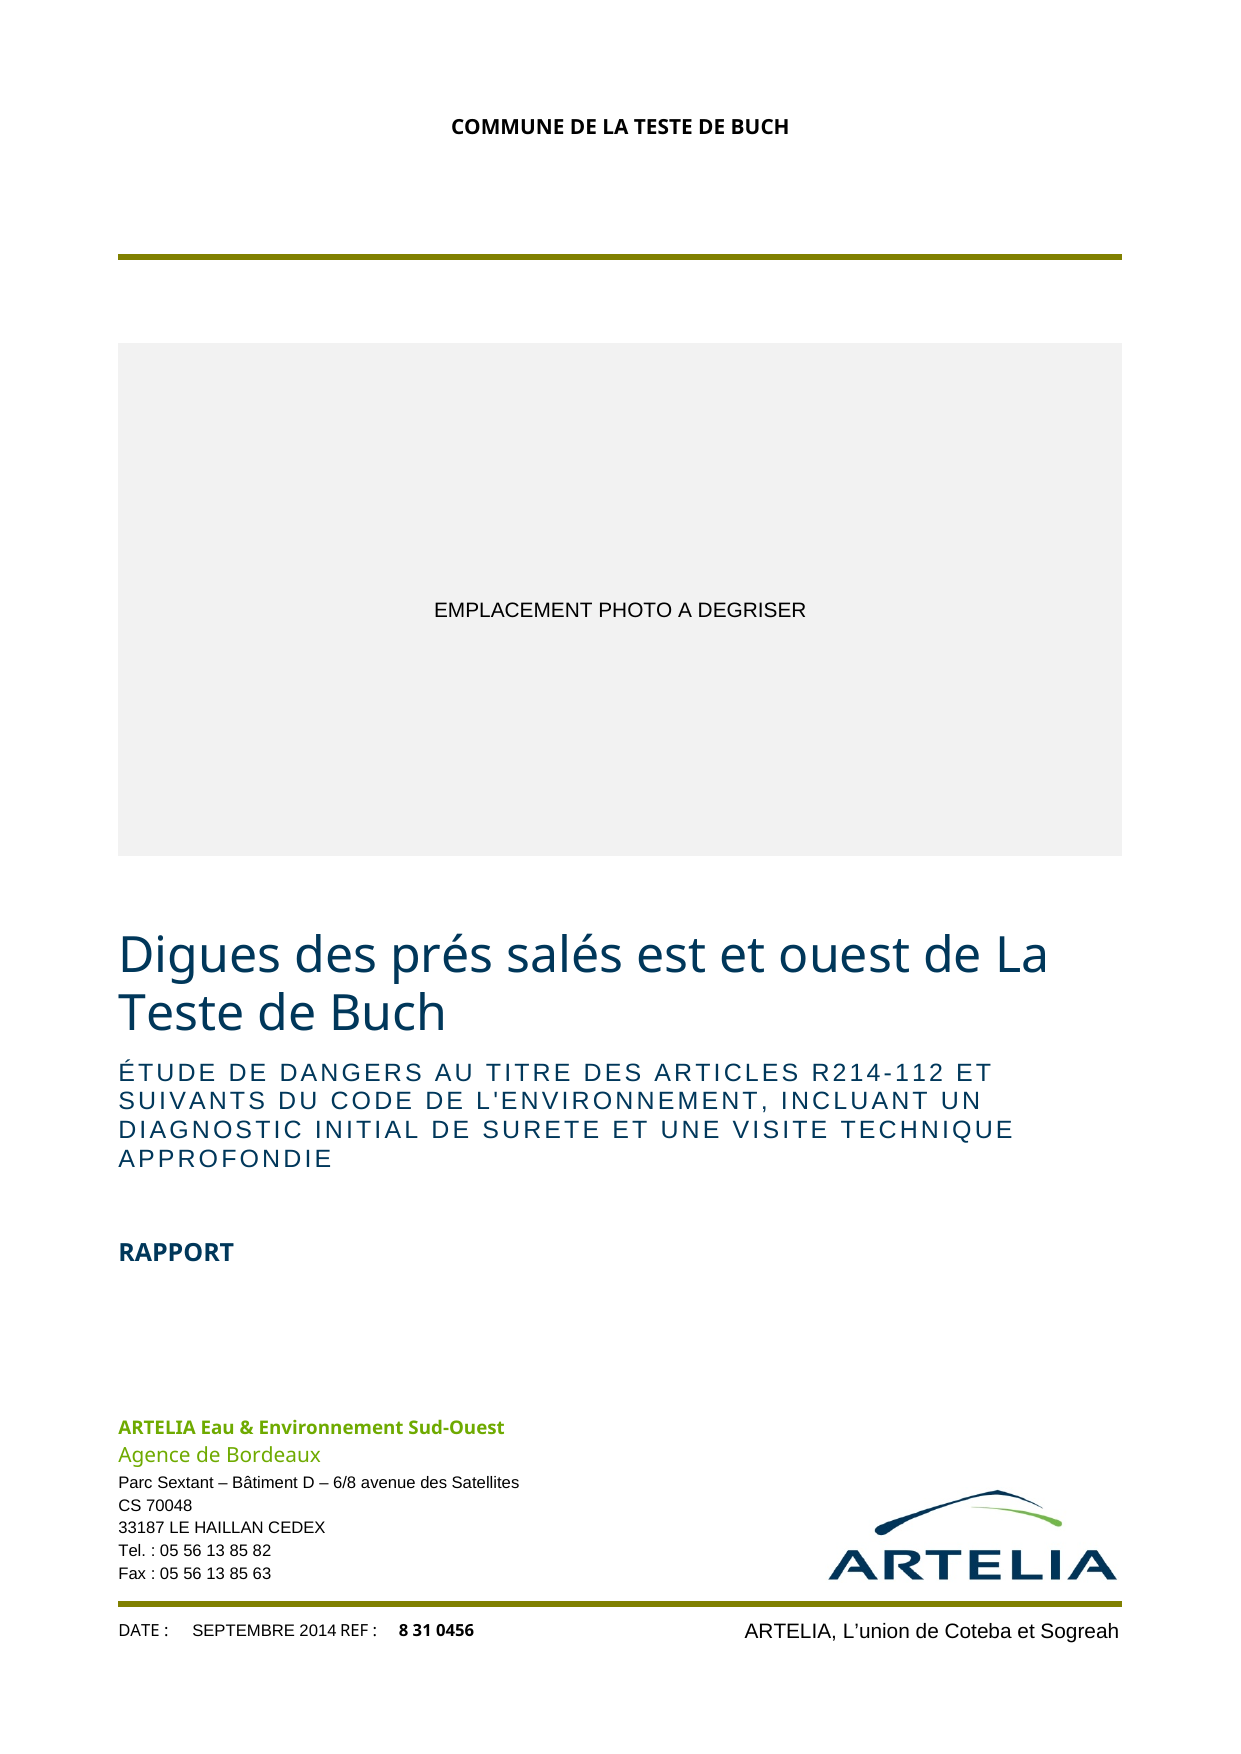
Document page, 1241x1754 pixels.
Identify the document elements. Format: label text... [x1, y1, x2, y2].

table_cell EMPLACEMENT PHOTO A DEGRISER [118, 343, 1122, 856]
table_cell [118, 1607, 489, 1618]
table_cell date : [118, 1619, 192, 1642]
table_cell [490, 1607, 1122, 1618]
table_cell REF : [340, 1619, 399, 1642]
table_cell Septembre 2014 [192, 1619, 340, 1642]
table_cell Digues des prés salés est et ouest de La Teste de Buch ÉTUDE DE DANGERS AU TITRE DES ARTICLES R214-112 ET SUIVANTS DU CODE DE L'ENVIRONNEMENT, INCLUANT UN DIAGNOSTIC INITIAL DE SURETE ET UNE VISITE TECHNIQUE APPROFONDIE RAPPORT ORIGINAL [118, 856, 1122, 1376]
table_cell [576, 1376, 1122, 1584]
table_header COMMUNE DE LA TESTE DE BUCH [118, 118, 1122, 254]
table_cell [118, 260, 1122, 343]
table_cell ARTELIA, L’union de Coteba et Sogreah [576, 1619, 1122, 1642]
table_cell [118, 1583, 576, 1601]
table_cell ARTELIA Eau & Environnement Sud-Ouest Agence de Bordeaux Parc Sextant – Bâtiment D – 6/8 avenue des Satellites CS 70048 33187 LE HAILLAN CEDEX Tel. : 05 56 13 85 82 Fax : 05 56 13 85 63 [118, 1376, 576, 1583]
picture [825, 1487, 1120, 1583]
table_cell [576, 1583, 1122, 1601]
table_cell 8 31 0456 [399, 1619, 576, 1642]
